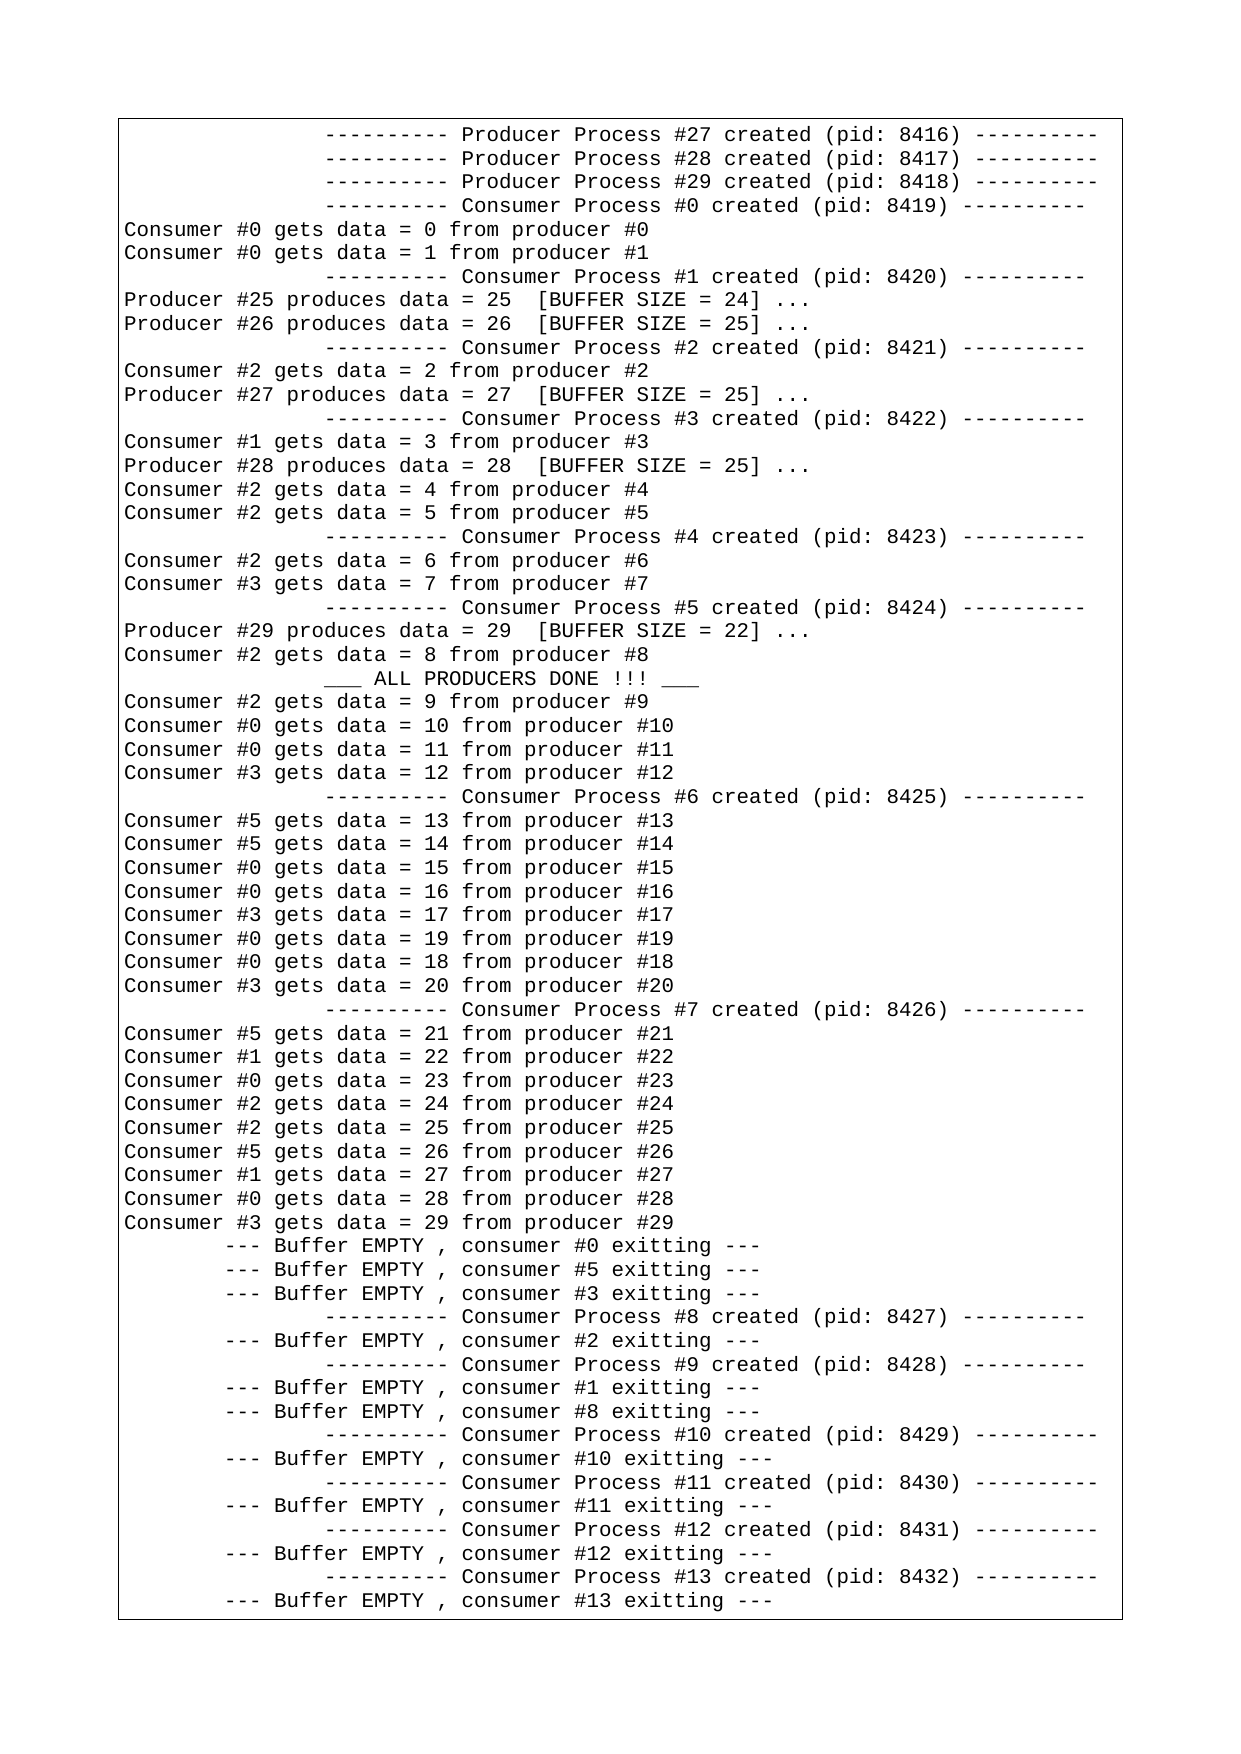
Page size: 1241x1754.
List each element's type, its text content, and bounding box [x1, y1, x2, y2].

table_header ---------- ---------- Producer Process #27 created (pid: 8416) ---------- ---------- Producer Process #28 created (pid: 8417) ---------- ---------- Producer Process #29 created (pid: 8418) ---------- ---------- Consumer Process #0 created (pid: 8419) ---------- Consumer #0 gets data = 0 from producer #0 Consumer #0 gets data = 1 from producer #1 ---------- Consumer Process #1 created (pid: 8420) ---------- Producer #25 produces data = 25 [BUFFER SIZE = 24] ... Producer #26 produces data = 26 [BUFFER SIZE = 25] ... ---------- Consumer Process #2 created (pid: 8421) ---------- Consumer #2 gets data = 2 from producer #2 Producer #27 produces data = 27 [BUFFER SIZE = 25] ... ---------- Consumer Process #3 created (pid: 8422) ---------- Consumer #1 gets data = 3 from producer #3 Producer #28 produces data = 28 [BUFFER SIZE = 25] ... Consumer #2 gets data = 4 from producer #4 Consumer #2 gets data = 5 from producer #5 ---------- Consumer Process #4 created (pid: 8423) ---------- Consumer #2 gets data = 6 from producer #6 Consumer #3 gets data = 7 from producer #7 ---------- Consumer Process #5 created (pid: 8424) ---------- Producer #29 produces data = 29 [BUFFER SIZE = 22] ... Consumer #2 gets data = 8 from producer #8 ___ ALL PRODUCERS DONE !!! ___ Consumer #2 gets data = 9 from producer #9 Consumer #0 gets data = 10 from producer #10 Consumer #0 gets data = 11 from producer #11 Consumer #3 gets data = 12 from producer #12 ---------- Consumer Process #6 created (pid: 8425) ---------- Consumer #5 gets data = 13 from producer #13 Consumer #5 gets data = 14 from producer #14 Consumer #0 gets data = 15 from producer #15 Consumer #0 gets data = 16 from producer #16 Consumer #3 gets data = 17 from producer #17 Consumer #0 gets data = 19 from producer #19 Consumer #0 gets data = 18 from producer #18 Consumer #3 gets data = 20 from producer #20 ---------- Consumer Process #7 created (pid: 8426) ---------- Consumer #5 gets data = 21 from producer #21 Consumer #1 gets data = 22 from producer #22 Consumer #0 gets data = 23 from producer #23 Consumer #2 gets data = 24 from producer #24 Consumer #2 gets data = 25 from producer #25 Consumer #5 gets data = 26 from producer #26 Consumer #1 gets data = 27 from producer #27 Consumer #0 gets data = 28 from producer #28 Consumer #3 gets data = 29 from producer #29 --- Buffer EMPTY , consumer #0 exitting --- --- Buffer EMPTY , consumer #5 exitting --- --- Buffer EMPTY , consumer #3 exitting --- ---------- Consumer Process #8 created (pid: 8427) ---------- --- Buffer EMPTY , consumer #2 exitting --- ---------- Consumer Process #9 created (pid: 8428) ---------- --- Buffer EMPTY , consumer #1 exitting --- --- Buffer EMPTY , consumer #8 exitting --- ---------- Consumer Process #10 created (pid: 8429) ---------- --- Buffer EMPTY , consumer #10 exitting --- ---------- Consumer Process #11 created (pid: 8430) ---------- --- Buffer EMPTY , consumer #11 exitting --- ---------- Consumer Process #12 created (pid: 8431) ---------- --- Buffer EMPTY , consumer #12 exitting --- ---------- Consumer Process #13 created (pid: 8432) ---------- --- Buffer EMPTY , consumer #13 exitting [119, 119, 1122, 1619]
